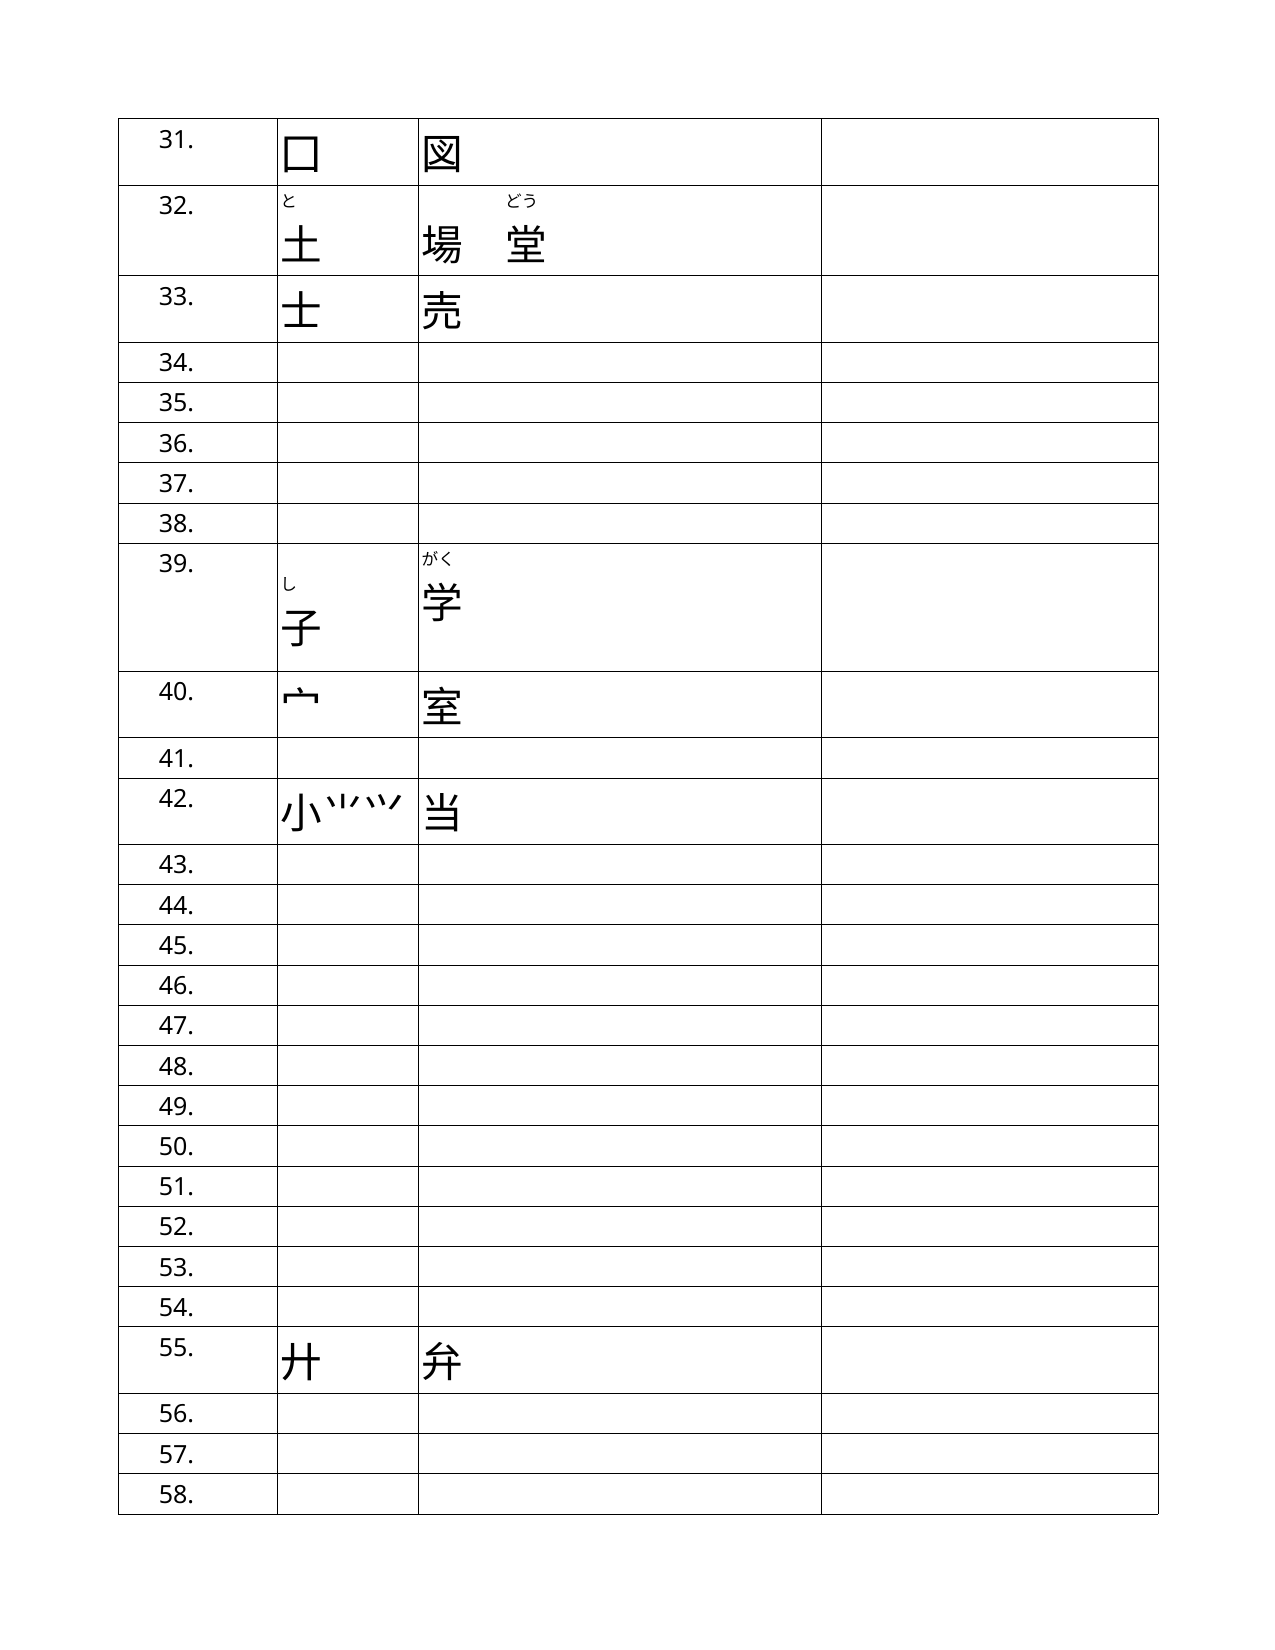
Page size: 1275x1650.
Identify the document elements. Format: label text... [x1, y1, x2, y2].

table_cell [278, 1086, 418, 1125]
table_cell [419, 1474, 821, 1513]
table_cell [822, 1086, 1158, 1125]
table_cell [278, 1006, 418, 1045]
table_cell [822, 1126, 1158, 1166]
table_cell [119, 1287, 277, 1326]
table_cell [119, 966, 277, 1005]
table_cell [119, 672, 277, 737]
table_cell [119, 925, 277, 964]
table_cell [419, 966, 821, 1005]
table_cell [119, 186, 277, 275]
table_cell [278, 1167, 418, 1206]
table_cell [119, 343, 277, 382]
table_cell [119, 1126, 277, 1166]
table_cell [119, 779, 277, 844]
table_cell [119, 1394, 277, 1433]
table_cell [822, 504, 1158, 543]
table_cell [119, 1247, 277, 1286]
table_cell 廾 [278, 1327, 418, 1393]
table_cell [119, 738, 277, 777]
table_cell [119, 1006, 277, 1045]
table_cell [119, 1046, 277, 1085]
table_cell [119, 1474, 277, 1513]
table_cell [822, 779, 1158, 844]
table_cell [278, 383, 418, 422]
table_cell 学がく [419, 544, 821, 671]
table_cell 宀 [278, 672, 418, 737]
table_cell [822, 1207, 1158, 1246]
table_cell [419, 1207, 821, 1246]
table_cell [822, 1006, 1158, 1045]
table_cell [278, 925, 418, 964]
table_cell 土と [278, 186, 418, 275]
table_cell 子し [278, 544, 418, 671]
table_cell [278, 504, 418, 543]
table_cell [278, 343, 418, 382]
table_cell [822, 463, 1158, 502]
table_cell [119, 1434, 277, 1473]
table_cell [119, 119, 277, 184]
table_cell [278, 423, 418, 462]
table_cell [278, 738, 418, 777]
table_cell [278, 1394, 418, 1433]
table_cell [419, 1086, 821, 1125]
table_cell [278, 1207, 418, 1246]
table_cell [119, 544, 277, 671]
table_cell [278, 463, 418, 502]
table_cell [119, 504, 277, 543]
table_cell [119, 1086, 277, 1125]
table_cell [119, 276, 277, 342]
table_cell [822, 1434, 1158, 1473]
table_cell [822, 383, 1158, 422]
table_cell [419, 738, 821, 777]
table_cell [822, 845, 1158, 884]
table_cell [278, 1247, 418, 1286]
table_cell [419, 1006, 821, 1045]
table_cell [822, 1287, 1158, 1326]
table_cell 室 [419, 672, 821, 737]
table_cell [419, 1287, 821, 1326]
table_cell [822, 119, 1158, 184]
table_cell [278, 1287, 418, 1326]
table_cell [278, 966, 418, 1005]
table_cell [419, 1434, 821, 1473]
table_cell [278, 1046, 418, 1085]
table_cell [822, 186, 1158, 275]
table_cell [419, 343, 821, 382]
table_cell [822, 966, 1158, 1005]
table_cell [119, 1167, 277, 1206]
table_cell [419, 1046, 821, 1085]
table_cell [822, 544, 1158, 671]
table_cell [419, 463, 821, 502]
table_cell [822, 885, 1158, 924]
table_cell [419, 504, 821, 543]
table_cell [822, 1247, 1158, 1286]
table_cell 図 [419, 119, 821, 184]
table_cell [278, 885, 418, 924]
table_cell 囗 [278, 119, 418, 184]
table_cell [419, 885, 821, 924]
table_cell [278, 845, 418, 884]
table_cell [119, 423, 277, 462]
table_cell [822, 1474, 1158, 1513]
table_cell [119, 383, 277, 422]
table_cell [822, 1167, 1158, 1206]
table_cell 場 堂どう [419, 186, 821, 275]
table_cell [822, 1327, 1158, 1393]
table_cell [419, 1126, 821, 1166]
table_cell [419, 423, 821, 462]
table_cell [419, 1167, 821, 1206]
table_cell [119, 885, 277, 924]
table_cell 当 [419, 779, 821, 844]
table_cell [822, 276, 1158, 342]
table_cell [822, 1046, 1158, 1085]
table_cell [419, 845, 821, 884]
table_cell [278, 1434, 418, 1473]
table_cell [822, 925, 1158, 964]
table_cell [419, 1394, 821, 1433]
table_cell [278, 1474, 418, 1513]
table_cell [419, 383, 821, 422]
table_cell [419, 1247, 821, 1286]
table_cell [119, 1327, 277, 1393]
table_cell [119, 463, 277, 502]
table_cell [822, 343, 1158, 382]
table_cell [822, 423, 1158, 462]
table_cell [278, 1126, 418, 1166]
table_cell [822, 738, 1158, 777]
table_cell [119, 845, 277, 884]
table_cell [119, 1207, 277, 1246]
table_cell 売 [419, 276, 821, 342]
table_cell [822, 1394, 1158, 1433]
table_cell 小⺌𭕄 [278, 779, 418, 844]
table_cell 士 [278, 276, 418, 342]
table_cell [822, 672, 1158, 737]
table_cell [419, 925, 821, 964]
table_cell 弁 [419, 1327, 821, 1393]
